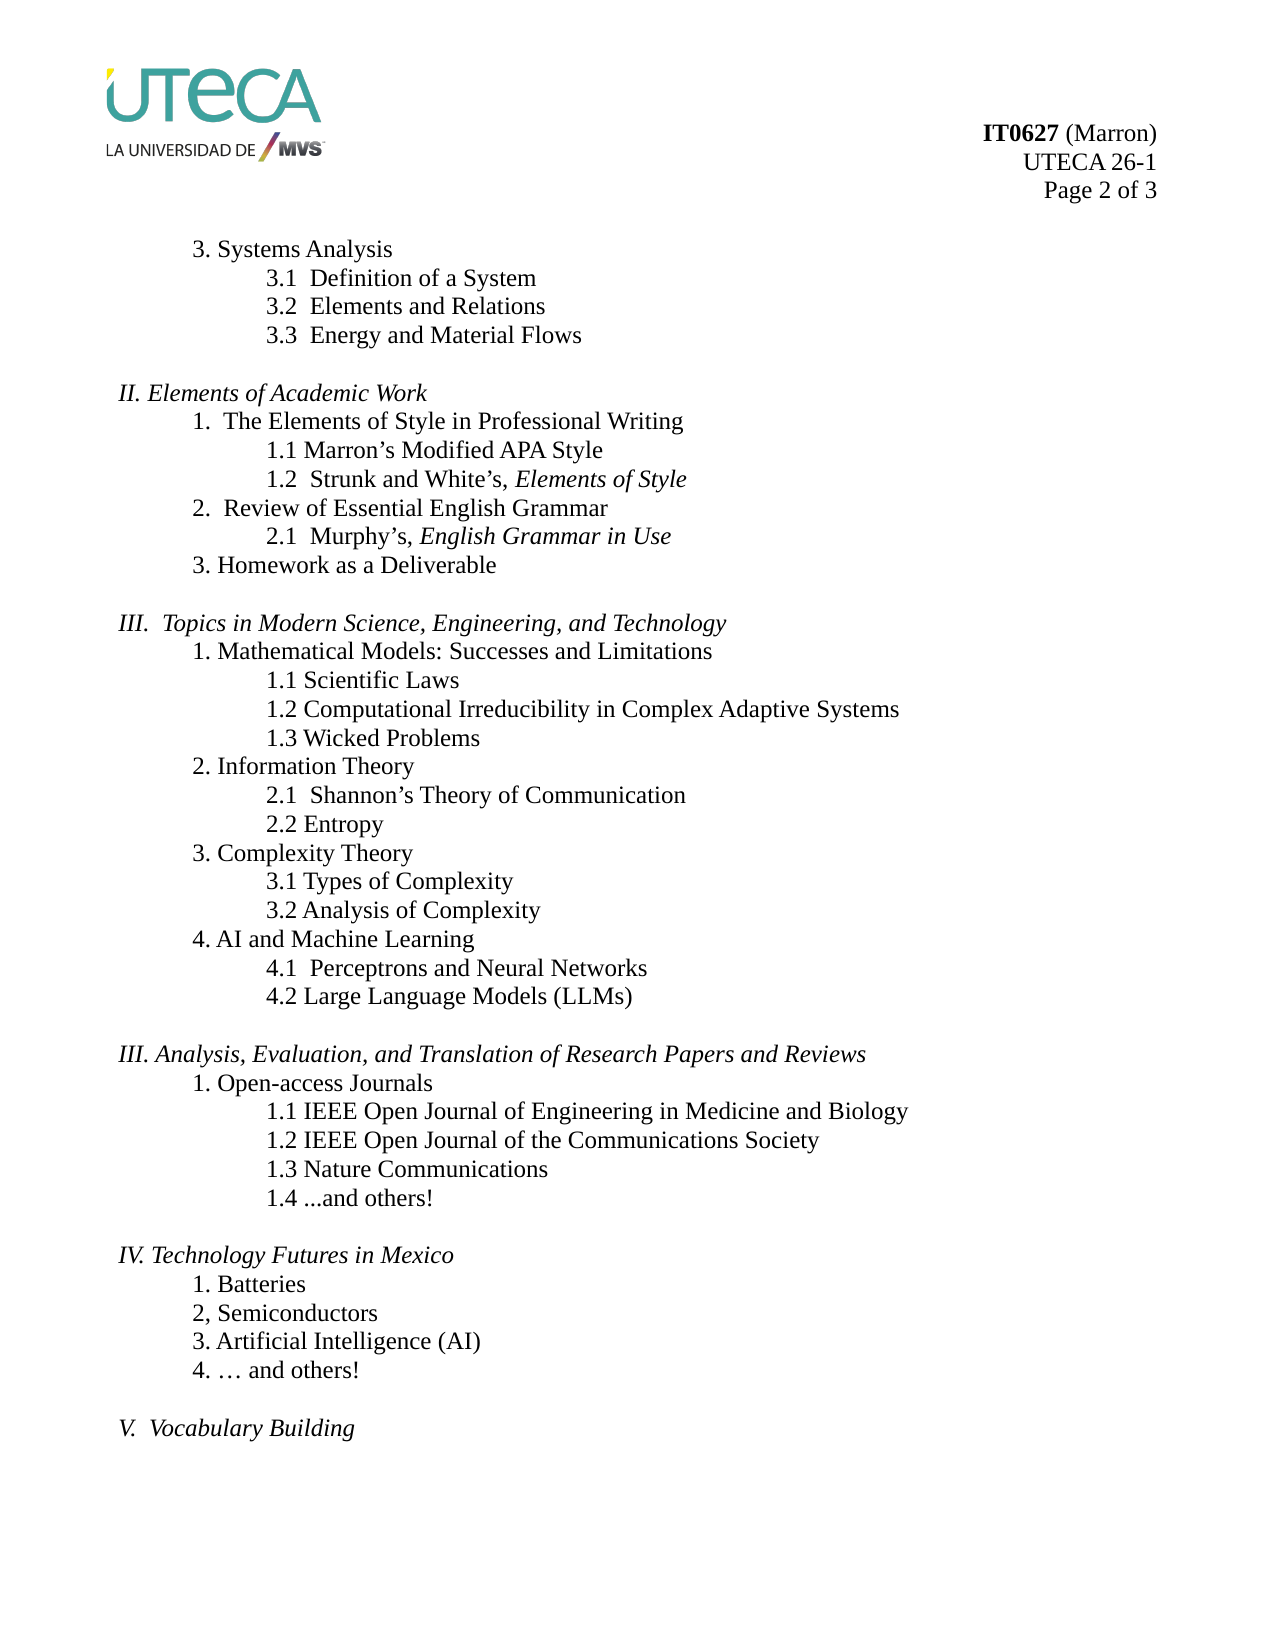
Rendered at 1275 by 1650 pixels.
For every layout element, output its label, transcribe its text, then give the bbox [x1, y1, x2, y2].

text 2.1 Murphy’s, English Grammar in Use [266, 521, 1157, 550]
text 3. Homework as a Deliverable [192, 550, 1157, 579]
text 1.3 Wicked Problems [266, 723, 1157, 751]
text 3. Artificial Intelligence (AI) [192, 1326, 1157, 1355]
text 2.1 Shannon’s Theory of Communication [266, 780, 1157, 809]
picture [104, 64, 328, 166]
text 1.3 Nature Communications [266, 1154, 1157, 1183]
text 1.2 IEEE Open Journal of the Communications Society [266, 1125, 1157, 1154]
text 3.1 Definition of a System [266, 263, 1157, 291]
text III. Topics in Modern Science, Engineering, and Technology [118, 608, 1157, 636]
text 3. Complexity Theory [192, 838, 1157, 866]
text V. Vocabulary Building [118, 1413, 1157, 1441]
text 2. Review of Essential English Grammar [118, 493, 1157, 521]
text 4. AI and Machine Learning [192, 924, 1157, 953]
text 1. Batteries [192, 1269, 1157, 1298]
text 2. Information Theory [192, 751, 1157, 780]
text 3.3 Energy and Material Flows [266, 320, 1157, 349]
text 3.2 Analysis of Complexity [266, 895, 1157, 924]
text 4.1 Perceptrons and Neural Networks [266, 953, 1157, 981]
text IV. Technology Futures in Mexico [118, 1240, 1157, 1269]
text 2.2 Entropy [266, 809, 1157, 838]
text 1.4 ...and others! [266, 1183, 1157, 1211]
text 1.1 Scientific Laws [266, 665, 1157, 694]
text 1. Open-access Journals [192, 1068, 1157, 1096]
text II. Elements of Academic Work [118, 378, 1157, 406]
text 1.2 Strunk and White’s, Elements of Style [192, 464, 1157, 493]
text III. Analysis, Evaluation, and Translation of Research Papers and Reviews [118, 1039, 1157, 1068]
text 3.1 Types of Complexity [266, 866, 1157, 895]
text 4.2 Large Language Models (LLMs) [266, 981, 1157, 1010]
text 1. The Elements of Style in Professional Writing [118, 406, 1157, 435]
text 3.2 Elements and Relations [266, 291, 1157, 320]
text 1. Mathematical Models: Successes and Limitations [192, 636, 1157, 665]
text 1.1 IEEE Open Journal of Engineering in Medicine and Biology [266, 1096, 1157, 1125]
text 3. Systems Analysis [192, 234, 1157, 263]
text 2, Semiconductors [192, 1298, 1157, 1326]
text 1.1 Marron’s Modified APA Style [192, 435, 1157, 464]
text 1.2 Computational Irreducibility in Complex Adaptive Systems [266, 694, 1157, 723]
text 4. … and others! [192, 1355, 1157, 1384]
